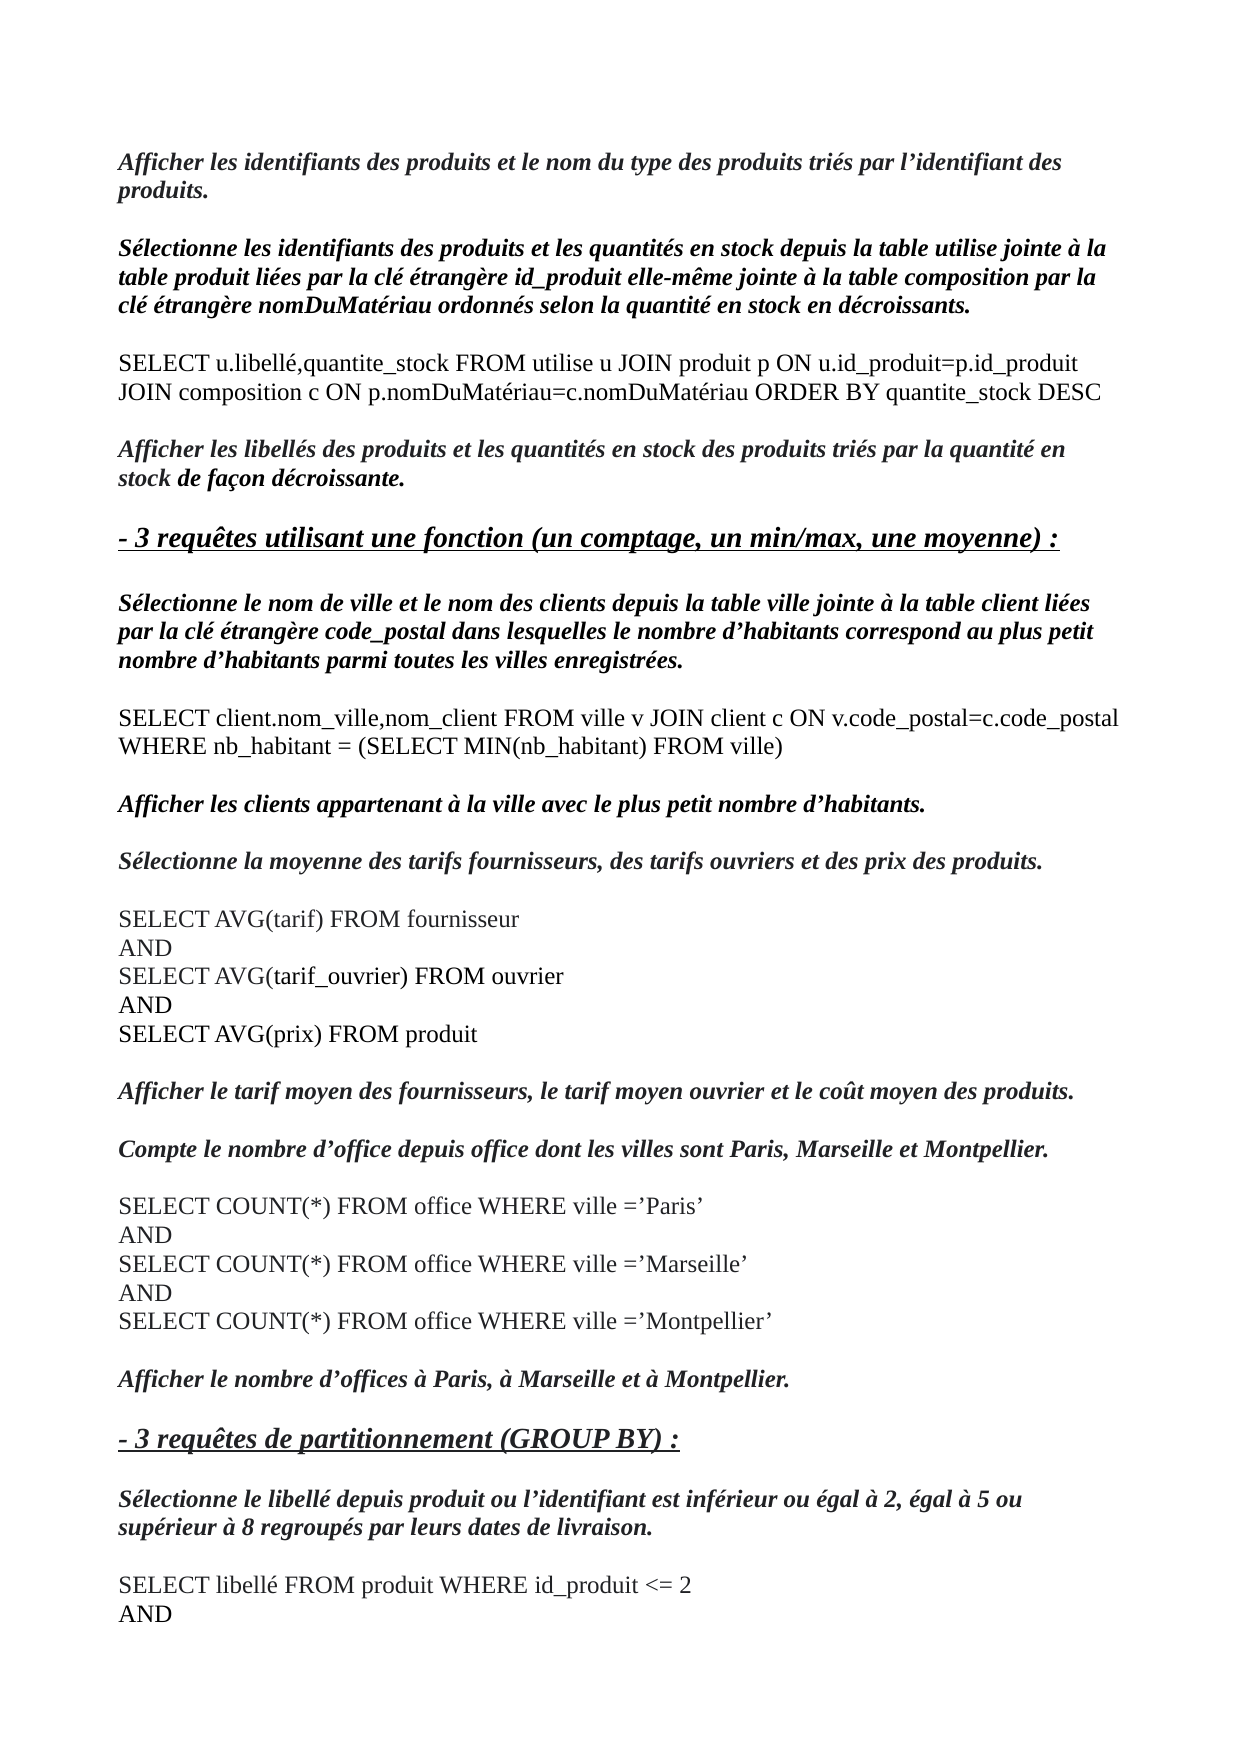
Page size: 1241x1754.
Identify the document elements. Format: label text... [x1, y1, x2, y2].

text Afficher les identifiants des produits et le nom du type des produits triés par l’identifiant des produits. [118, 147, 1122, 204]
text Sélectionne le libellé depuis produit ou l’identifiant est inférieur ou égal à 2, égal à 5 ou supérieur à 8 regroupés par leurs dates de livraison. [118, 1484, 1122, 1541]
text SELECT COUNT(*) FROM office WHERE ville =’Marseille’ [118, 1249, 1122, 1278]
text SELECT AVG(prix) FROM produit [118, 1019, 1122, 1048]
text Sélectionne la moyenne des tarifs fournisseurs, des tarifs ouvriers et des prix des produits. [118, 846, 1122, 875]
text Afficher les clients appartenant à la ville avec le plus petit nombre d’habitants. [118, 789, 1122, 818]
text SELECT AVG(tarif) FROM fournisseur [118, 904, 1122, 933]
text SELECT COUNT(*) FROM office WHERE ville =’Montpellier’ [118, 1306, 1122, 1335]
text AND [118, 1278, 1122, 1306]
text SELECT client.nom_ville,nom_client FROM ville v JOIN client c ON v.code_postal=c.code_postal WHERE nb_habitant = (SELECT MIN(nb_habitant) FROM ville) [118, 703, 1122, 760]
text SELECT AVG(tarif_ouvrier) FROM ouvrier [118, 961, 1122, 990]
text Afficher le nombre d’offices à Paris, à Marseille et à Montpellier. [118, 1364, 1122, 1393]
text Sélectionne le nom de ville et le nom des clients depuis la table ville jointe à la table client liées par la clé étrangère code_postal dans lesquelles le nombre d’habitants correspond au plus petit nombre d’habitants parmi toutes les villes enregistrées. [118, 588, 1122, 674]
text AND [118, 933, 1122, 961]
text - 3 requêtes utilisant une fonction (un comptage, un min/max, une moyenne) : [118, 521, 1122, 554]
text SELECT COUNT(*) FROM office WHERE ville =’Paris’ [118, 1191, 1122, 1220]
text SELECT u.libellé,quantite_stock FROM utilise u JOIN produit p ON u.id_produit=p.id_produit JOIN composition c ON p.nomDuMatériau=c.nomDuMatériau ORDER BY quantite_stock DESC [118, 348, 1122, 406]
text AND [118, 990, 1122, 1019]
text AND [118, 1599, 1122, 1627]
text Afficher le tarif moyen des fournisseurs, le tarif moyen ouvrier et le coût moyen des produits. [118, 1076, 1122, 1105]
text AND [118, 1220, 1122, 1249]
text Compte le nombre d’office depuis office dont les villes sont Paris, Marseille et Montpellier. [118, 1134, 1122, 1163]
text - 3 requêtes de partitionnement (GROUP BY) : [118, 1421, 1122, 1455]
text Sélectionne les identifiants des produits et les quantités en stock depuis la table utilise jointe à la table produit liées par la clé étrangère id_produit elle-même jointe à la table composition par la clé étrangère nomDuMatériau ordonnés selon la quantité en stock en décroissants. [118, 233, 1122, 319]
text SELECT libellé FROM produit WHERE id_produit <= 2 [118, 1570, 1122, 1599]
text Afficher les libellés des produits et les quantités en stock des produits triés par la quantité en stock de façon décroissante. [118, 434, 1122, 492]
